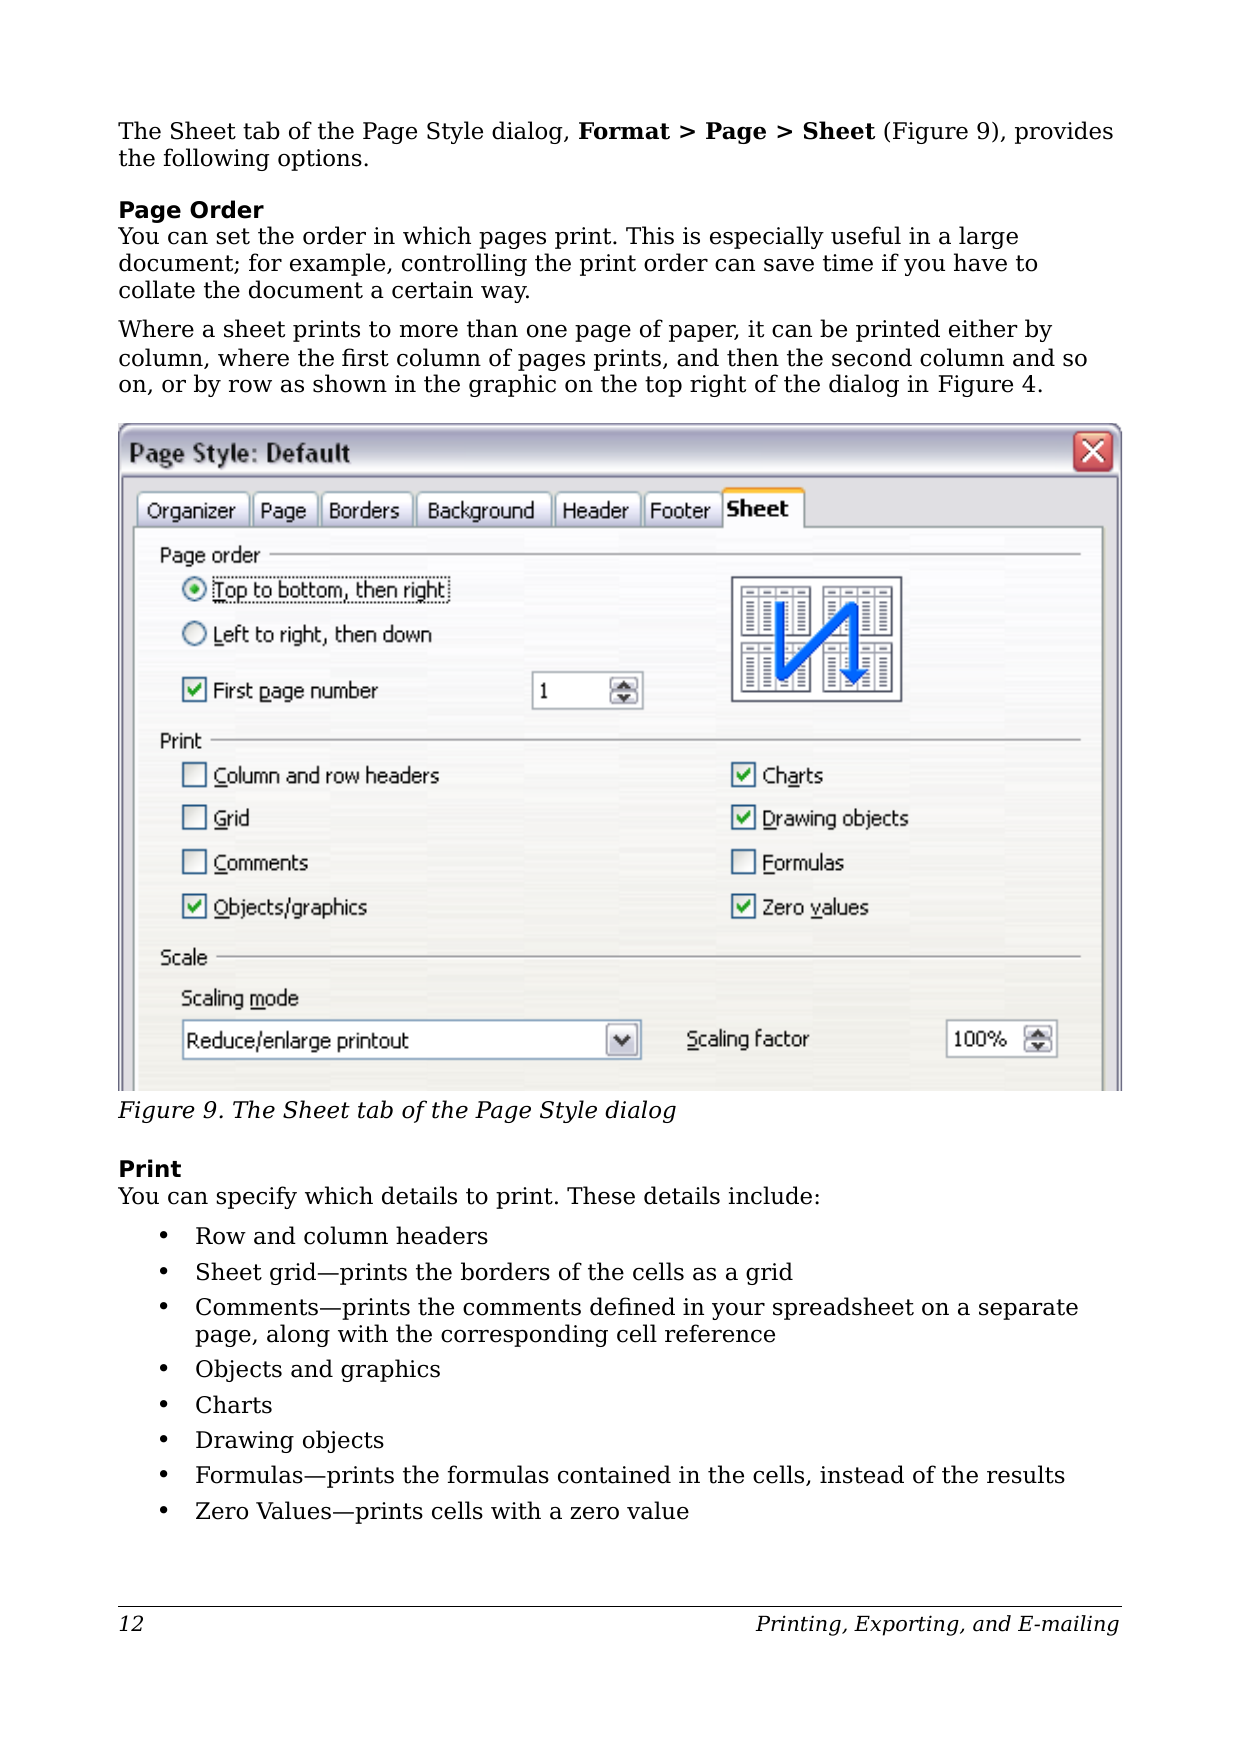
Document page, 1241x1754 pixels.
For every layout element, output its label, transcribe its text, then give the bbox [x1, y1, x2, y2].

text The Sheet tab of the Page Style dialog, Format > Page > Sheet (Figure 9), provides the following options. [118, 118, 1122, 172]
list Sheet grid—prints the borders of the cells as a grid [156, 1257, 1122, 1286]
list Comments—prints the comments defined in your spreadsheet on a separate page, along with the corresponding cell reference [156, 1292, 1122, 1348]
list Formulas—prints the formulas contained in the cells, instead of the results [156, 1461, 1122, 1490]
text Where a sheet prints to more than one page of paper, it can be printed either by column, where the first column of pages prints, and then the second column and so on, or by row as shown in the graphic on the top right of the dialog in Figure 4. [118, 316, 1122, 398]
list Objects and graphics [156, 1354, 1122, 1383]
list Charts [156, 1390, 1122, 1419]
list Drawing objects [156, 1425, 1122, 1454]
text Figure 9. The Sheet tab of the Page Style dialog [118, 1097, 1122, 1124]
list Zero Values—prints cells with a zero value [156, 1496, 1122, 1525]
list Row and column headers [156, 1221, 1122, 1251]
text Page Order [118, 197, 1122, 223]
text You can set the order in which pages print. This is especially useful in a large document; for example, controlling the print order can save time if you have to collate the document a certain way. [118, 223, 1122, 303]
picture [118, 423, 1123, 1091]
text Print [118, 1156, 1122, 1183]
text You can specify which details to print. These details include: [118, 1183, 1122, 1210]
